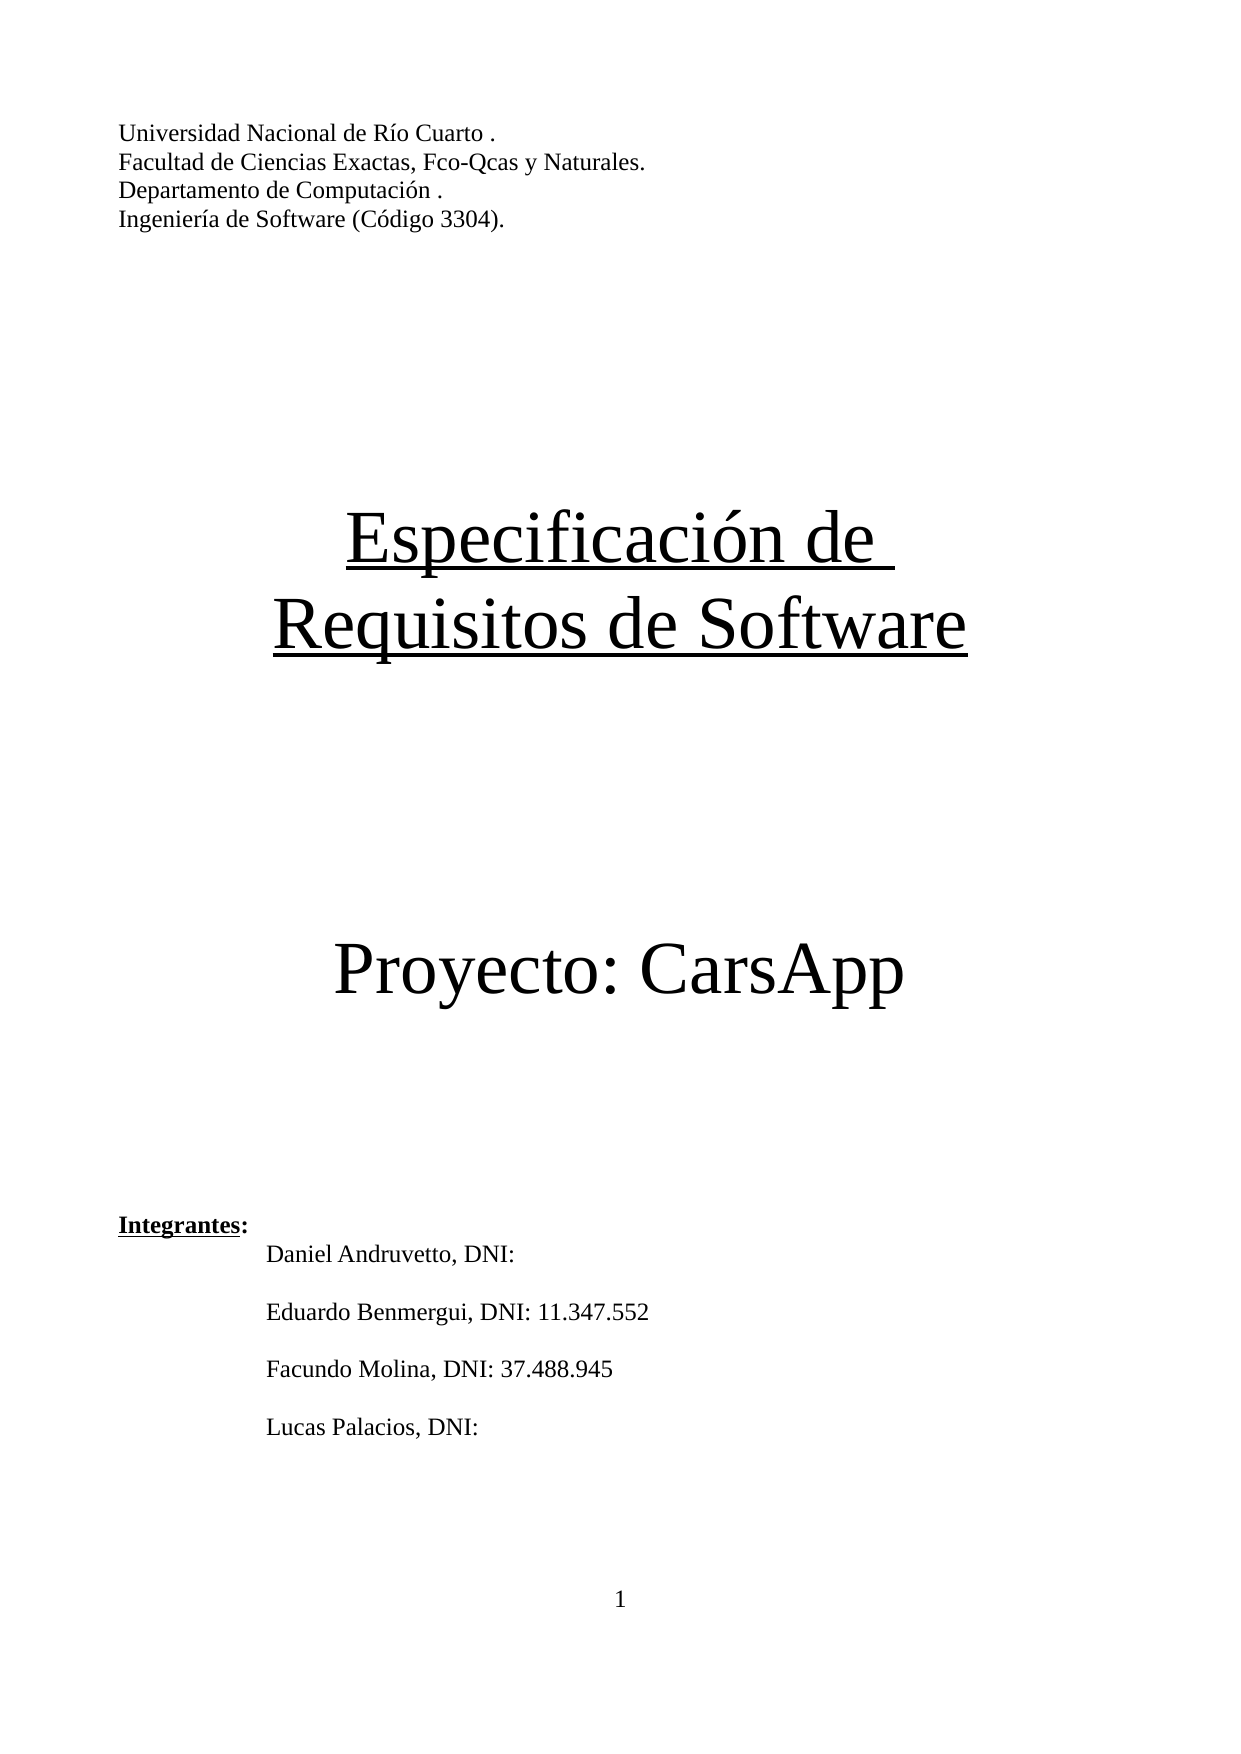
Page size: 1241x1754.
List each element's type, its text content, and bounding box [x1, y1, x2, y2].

text Facundo Molina, DNI: 37.488.945 [118, 1354, 1122, 1383]
text Lucas Palacios, DNI: [118, 1412, 1122, 1441]
text Universidad Nacional de Río Cuarto . [118, 118, 1122, 147]
text 1 [118, 1584, 1122, 1613]
text Facultad de Ciencias Exactas, Fco-Qcas y Naturales. [118, 147, 1122, 176]
text Eduardo Benmergui, DNI: 11.347.552 [118, 1297, 1122, 1326]
text Especificación de [118, 492, 1122, 578]
text Integrantes: [118, 1211, 1122, 1239]
text Daniel Andruvetto, DNI: [118, 1239, 1122, 1268]
text Requisitos de Software [118, 578, 1122, 664]
text Proyecto: CarsApp [118, 923, 1122, 1009]
text Ingeniería de Software (Código 3304). [118, 204, 1122, 233]
text Departamento de Computación . [118, 176, 1122, 204]
